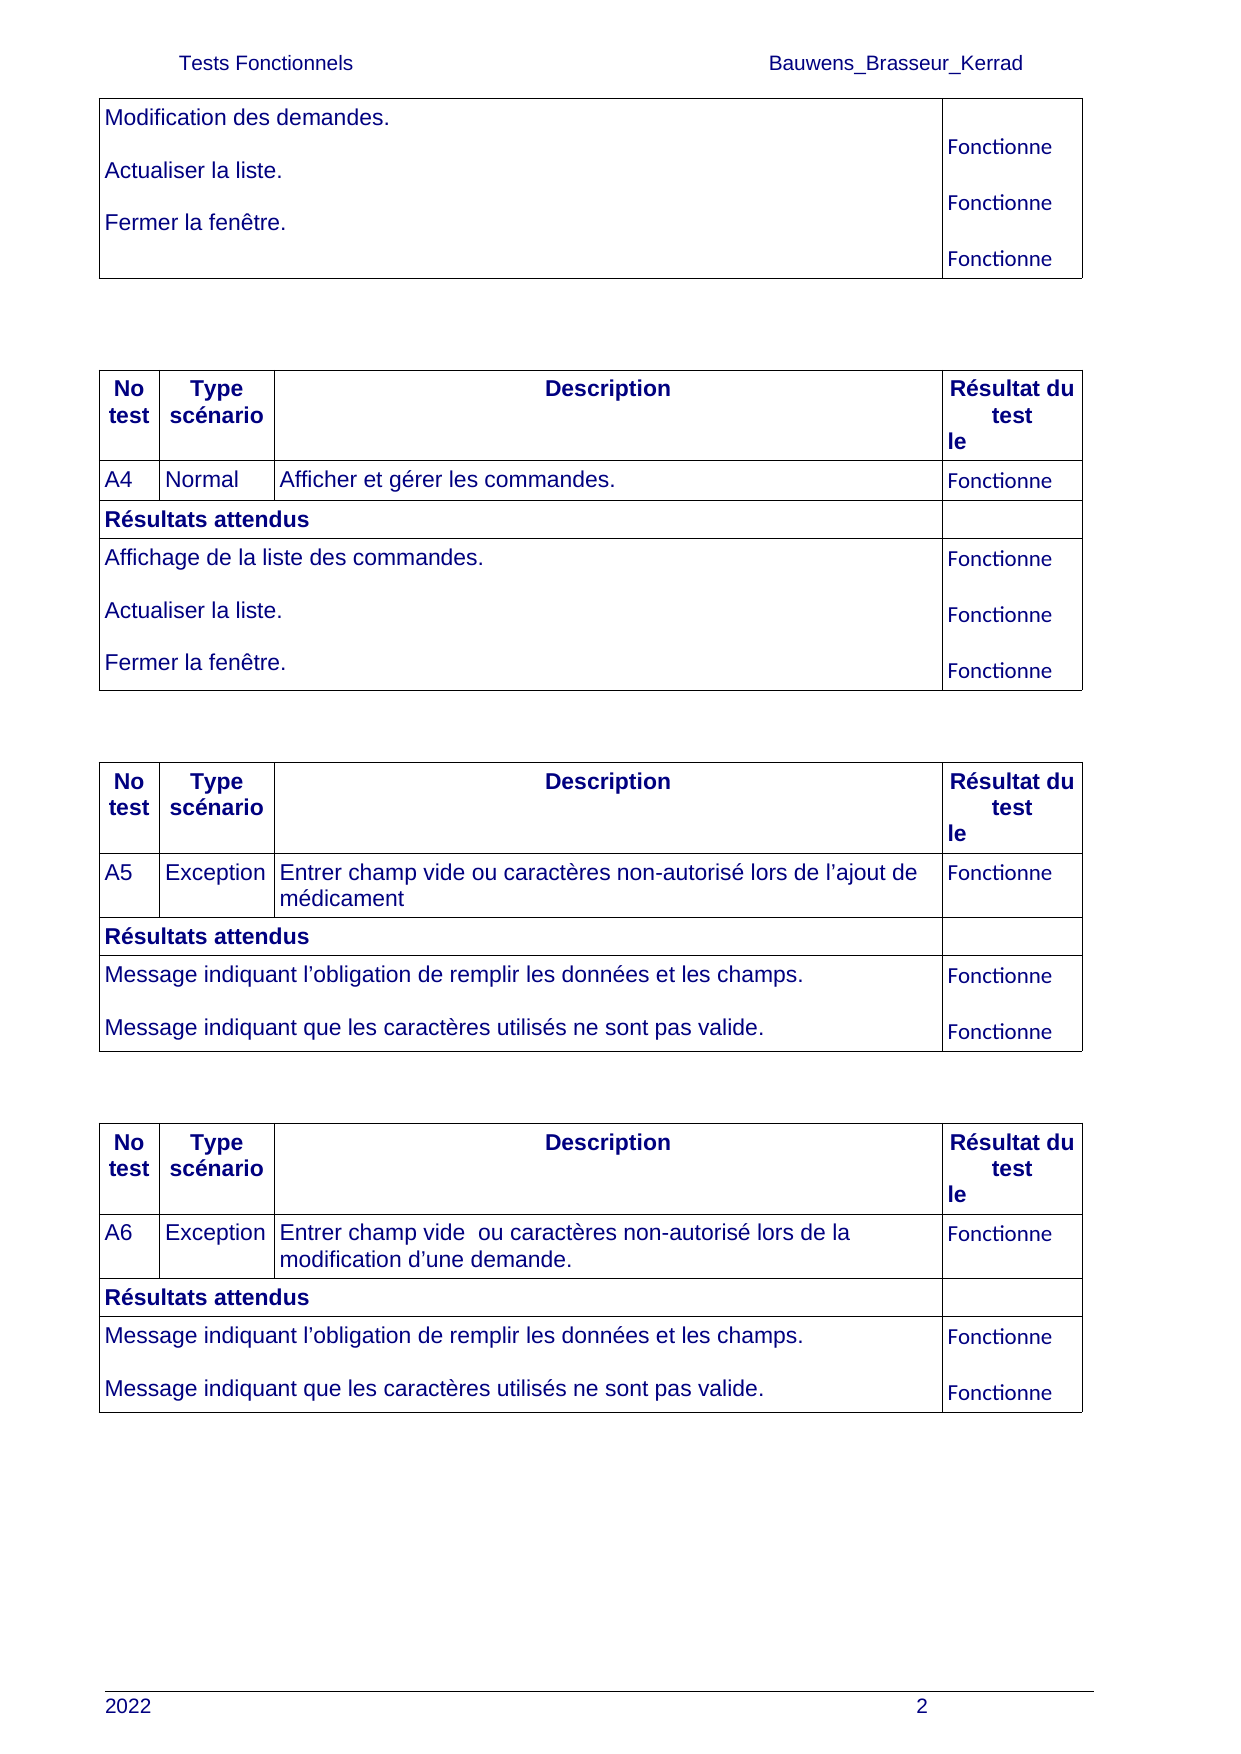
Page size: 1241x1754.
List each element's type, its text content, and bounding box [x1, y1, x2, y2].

table_cell A6 [100, 1215, 159, 1278]
table_cell Résultats attendus [100, 918, 942, 955]
table_header No test [100, 1124, 159, 1213]
table_cell Exception [160, 854, 274, 917]
table_cell Fonctionne [943, 854, 1082, 917]
table_header No test [100, 763, 159, 852]
table_cell Exception [160, 1215, 274, 1278]
table_header Résultat du test le [943, 1124, 1082, 1213]
table_header Type scénario [160, 763, 274, 852]
table_cell [943, 1279, 1082, 1316]
table_cell [943, 501, 1082, 538]
table_header Description [275, 1124, 942, 1213]
table_header Type scénario [160, 371, 274, 460]
table_cell Fonctionne Fonctionne [943, 956, 1082, 1051]
table_cell Fonctionne [943, 1215, 1082, 1278]
table_cell Message indiquant l’obligation de remplir les données et les champs. Message indiquant que les caractères utilisés ne sont pas valide. [100, 956, 942, 1051]
table_header Description [275, 371, 942, 460]
table_header Résultat du test le [943, 371, 1082, 460]
table_cell Normal [160, 461, 274, 500]
table_cell Fonctionne Fonctionne [943, 1317, 1082, 1412]
table_cell Entrer champ vide ou caractères non-autorisé lors de l’ajout de médicament [275, 854, 942, 917]
table_cell Message indiquant l’obligation de remplir les données et les champs. Message indiquant que les caractères utilisés ne sont pas valide. [100, 1317, 942, 1412]
table_cell Résultats attendus [100, 501, 942, 538]
table_cell Entrer champ vide ou caractères non-autorisé lors de la modification d’une demande. [275, 1215, 942, 1278]
table_cell Afficher et gérer les commandes. [275, 461, 942, 500]
table_header Description [275, 763, 942, 852]
table_cell A4 [100, 461, 159, 500]
table_cell Fonctionne Fonctionne Fonctionne [943, 99, 1082, 278]
table_cell A5 [100, 854, 159, 917]
table_header Résultat du test le [943, 763, 1082, 852]
table_header No test [100, 371, 159, 460]
table_cell Affichage de la liste des commandes. Actualiser la liste. Fermer la fenêtre. [100, 539, 942, 690]
table_cell Modification des demandes. Actualiser la liste. Fermer la fenêtre. [100, 99, 942, 278]
table_cell Fonctionne [943, 461, 1082, 500]
table_cell [943, 918, 1082, 955]
table_header Type scénario [160, 1124, 274, 1213]
table_cell Fonctionne Fonctionne Fonctionne [943, 539, 1082, 690]
table_cell Résultats attendus [100, 1279, 942, 1316]
